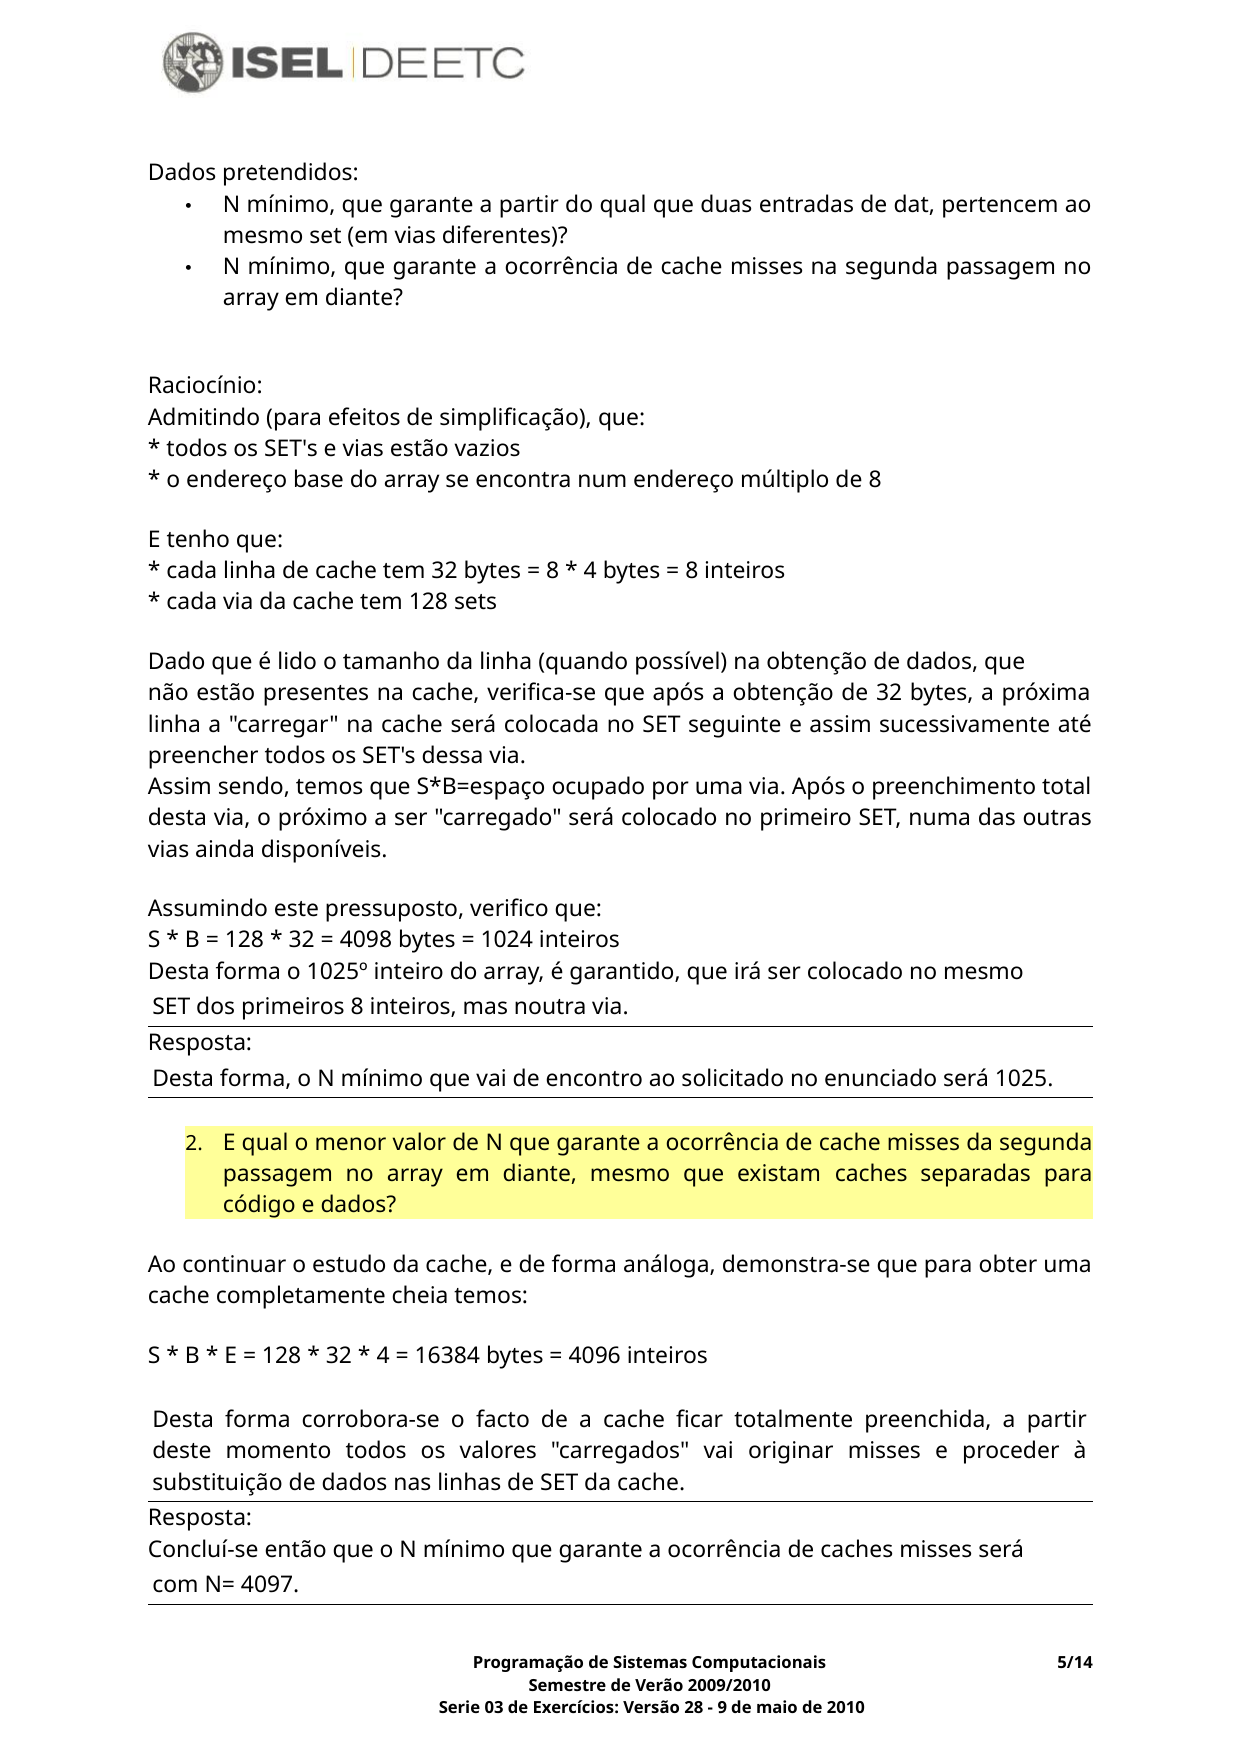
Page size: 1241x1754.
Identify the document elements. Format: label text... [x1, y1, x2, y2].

text Desta forma, o N mínimo que vai de encontro ao solicitado no enunciado será 1025. [148, 1057, 1093, 1097]
text Concluí-se então que o N mínimo que garante a ocorrência de caches misses será [148, 1532, 1093, 1564]
text * o endereço base do array se encontra num endereço múltiplo de 8 [148, 463, 1093, 494]
text Dados pretendidos: [148, 156, 1093, 187]
text E tenho que: [148, 523, 1093, 554]
text Assumindo este pressuposto, verifico que: [148, 892, 1093, 923]
picture [153, 17, 555, 118]
text Dado que é lido o tamanho da linha (quando possível) na obtenção de dados, que [148, 645, 1093, 676]
text Desta forma o 1025º inteiro do array, é garantido, que irá ser colocado no mesmo [148, 955, 1093, 986]
text * cada via da cache tem 128 sets [148, 585, 1093, 617]
text S * B = 128 * 32 = 4098 bytes = 1024 inteiros [148, 923, 1093, 955]
text Resposta: [148, 1027, 1093, 1057]
text com N= 4097. [148, 1564, 1093, 1604]
text * todos os SET's e vias estão vazios [148, 432, 1093, 463]
list N mínimo, que garante a ocorrência de cache misses na segunda passagem no array em diante? [185, 250, 1093, 312]
text S * B * E = 128 * 32 * 4 = 16384 bytes = 4096 inteiros [148, 1339, 1093, 1370]
text Assim sendo, temos que S*B=espaço ocupado por uma via. Após o preenchimento total desta via, o próximo a ser "carregado" será colocado no primeiro SET, numa das outras vias ainda disponíveis. [148, 770, 1093, 864]
text SET dos primeiros 8 inteiros, mas noutra via. [148, 986, 1093, 1026]
list N mínimo, que garante a partir do qual que duas entradas de dat, pertencem ao mesmo set (em vias diferentes)? [185, 187, 1093, 250]
text Admitindo (para efeitos de simplificação), que: [148, 401, 1093, 432]
text Desta forma corrobora-se o facto de a cache ficar totalmente preenchida, a partir deste momento todos os valores "carregados" vai originar misses e proceder à substituição de dados nas linhas de SET da cache. [148, 1399, 1093, 1501]
text Raciocínio: [148, 369, 1093, 401]
text Ao continuar o estudo da cache, e de forma análoga, demonstra-se que para obter uma cache completamente cheia temos: [148, 1248, 1093, 1311]
text Resposta: [148, 1502, 1093, 1532]
text não estão presentes na cache, verifica-se que após a obtenção de 32 bytes, a próxima linha a "carregar" na cache será colocada no SET seguinte e assim sucessivamente até preencher todos os SET's dessa via. [148, 676, 1093, 770]
list E qual o menor valor de N que garante a ocorrência de cache misses da segunda passagem no array em diante, mesmo que existam caches separadas para código e dados? [185, 1126, 1093, 1219]
text * cada linha de cache tem 32 bytes = 8 * 4 bytes = 8 inteiros [148, 554, 1093, 585]
